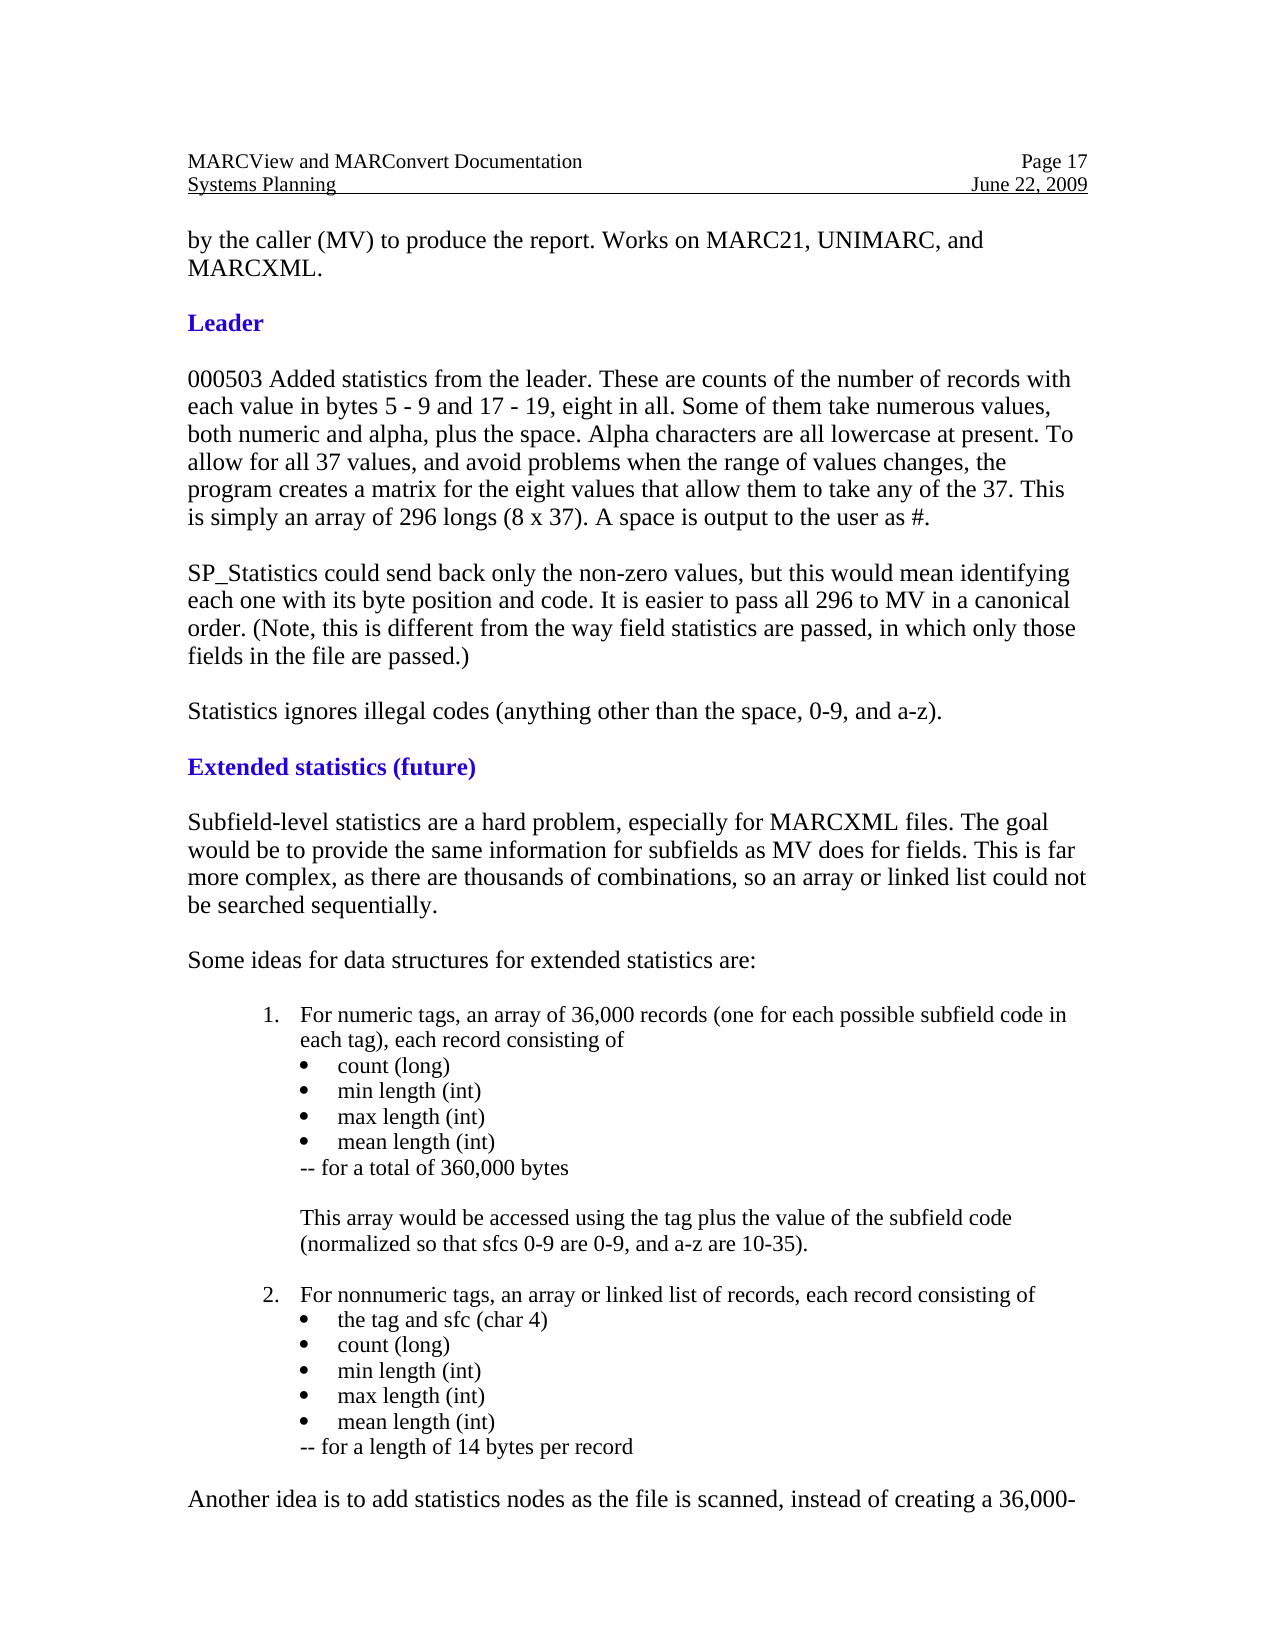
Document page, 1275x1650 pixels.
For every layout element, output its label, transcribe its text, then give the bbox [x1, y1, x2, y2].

text This array would be accessed using the tag plus the value of the subfield code (normalized so that sfcs 0-9 are 0-9, and a-z are 10-35). [300, 1205, 1087, 1256]
text -- for a length of 14 bytes per record [300, 1434, 1087, 1459]
list max length (int) [300, 1104, 1087, 1129]
list count (long) [300, 1332, 1087, 1358]
text 000503 Added statistics from the leader. These are counts of the number of records with each value in bytes 5 - 9 and 17 - 19, eight in all. Some of them take numerous values, both numeric and alpha, plus the space. Alpha characters are all lowercase at present. To allow for all 37 values, and avoid problems when the range of values changes, the program creates a matrix for the eight values that allow them to take any of the 37. This is simply an array of 296 longs (8 x 37). A space is output to the user as #. [187, 365, 1087, 531]
subtitle Extended statistics (future) [187, 753, 1087, 780]
list mean length (int) [300, 1409, 1087, 1434]
subtitle Leader [187, 309, 1087, 337]
text Another idea is to add statistics nodes as the file is scanned, instead of creating a 36,000- [187, 1485, 1087, 1513]
list mean length (int) [300, 1129, 1087, 1154]
list min length (int) [300, 1078, 1087, 1104]
list count (long) [300, 1053, 1087, 1078]
list For nonnumeric tags, an array or linked list of records, each record consisting of [262, 1282, 1087, 1307]
list min length (int) [300, 1358, 1087, 1383]
text by the caller (MV) to produce the report. Works on MARC21, UNIMARC, and MARCXML. [187, 226, 1087, 282]
list For numeric tags, an array of 36,000 records (one for each possible subfield code in each tag), each record consisting of [262, 1002, 1087, 1053]
text Some ideas for data structures for extended statistics are: [187, 947, 1087, 974]
text Statistics ignores illegal codes (anything other than the space, 0-9, and a-z). [187, 697, 1087, 725]
list the tag and sfc (char 4) [300, 1307, 1087, 1332]
list max length (int) [300, 1383, 1087, 1409]
text SP_Statistics could send back only the non-zero values, but this would mean identifying each one with its byte position and code. It is easier to pass all 296 to MV in a canonical order. (Note, this is different from the way field statistics are passed, in which only those fields in the file are passed.) [187, 559, 1087, 669]
text Subfield-level statistics are a hard problem, especially for MARCXML files. The goal would be to provide the same information for subfields as MV does for fields. This is far more complex, as there are thousands of combinations, so an array or linked list could not be searched sequentially. [187, 808, 1087, 919]
text -- for a total of 360,000 bytes [300, 1154, 1087, 1180]
